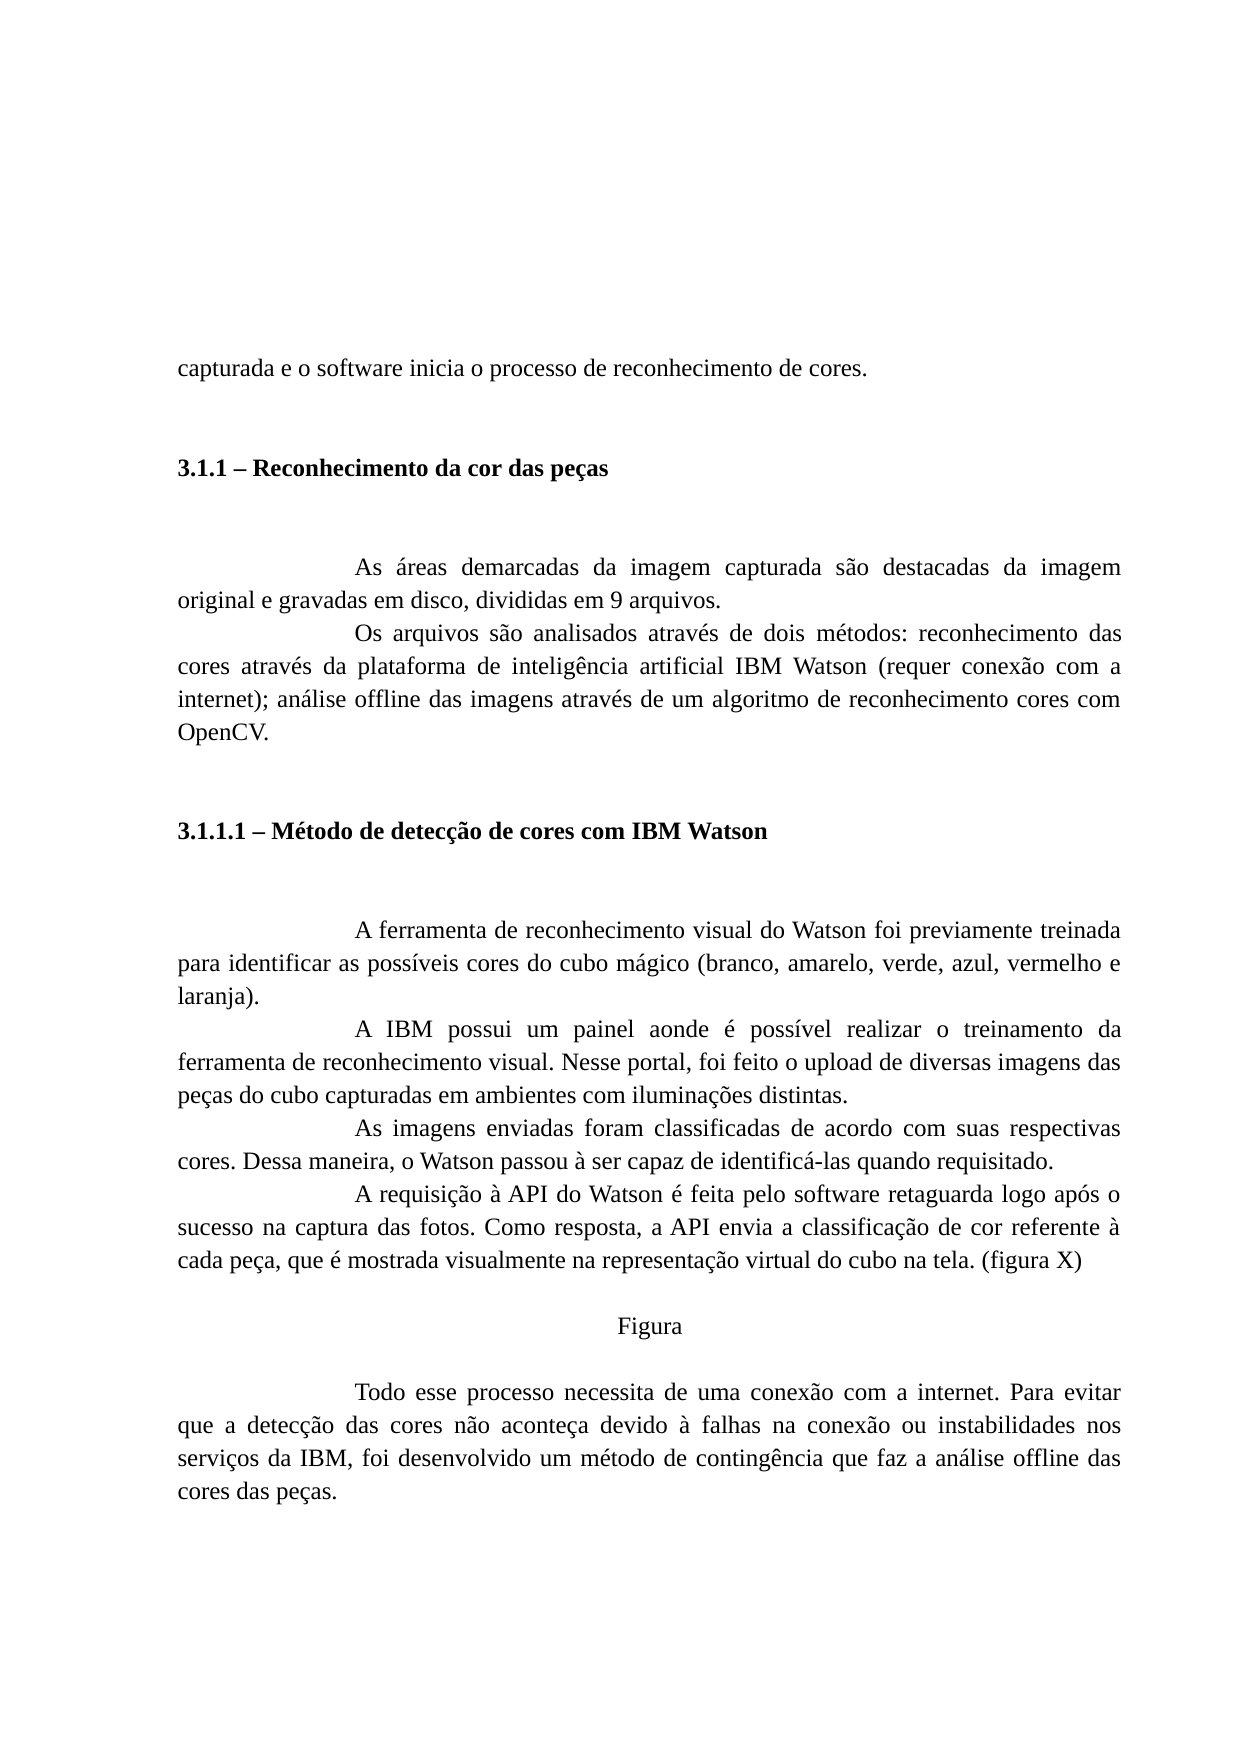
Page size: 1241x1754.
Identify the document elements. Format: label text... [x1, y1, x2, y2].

text 3.1.1.1 – Método de detecção de cores com IBM Watson [177, 816, 1122, 844]
text A ferramenta de reconhecimento visual do Watson foi previamente treinada para identificar as possíveis cores do cubo mágico (branco, amarelo, verde, azul, vermelho e laranja). [177, 915, 1122, 1010]
text Os arquivos são analisados através de dois métodos: reconhecimento das cores através da plataforma de inteligência artificial IBM Watson (requer conexão com a internet); análise offline das imagens através de um algoritmo de reconhecimento cores com OpenCV. [177, 618, 1122, 746]
text capturada e o software inicia o processo de reconhecimento de cores. [177, 353, 1122, 382]
text A IBM possui um painel aonde é possível realizar o treinamento da ferramenta de reconhecimento visual. Nesse portal, foi feito o upload de diversas imagens das peças do cubo capturadas em ambientes com iluminações distintas. [177, 1014, 1122, 1109]
text As imagens enviadas foram classificadas de acordo com suas respectivas cores. Dessa maneira, o Watson passou à ser capaz de identificá-las quando requisitado. [177, 1113, 1122, 1175]
text Todo esse processo necessita de uma conexão com a internet. Para evitar que a detecção das cores não aconteça devido à falhas na conexão ou instabilidades nos serviços da IBM, foi desenvolvido um método de contingência que faz a análise offline das cores das peças. [177, 1377, 1122, 1505]
text 3.1.1 – Reconhecimento da cor das peças [177, 453, 1122, 481]
text Figura [177, 1311, 1122, 1340]
text As áreas demarcadas da imagem capturada são destacadas da imagem original e gravadas em disco, divididas em 9 arquivos. [177, 552, 1122, 613]
text A requisição à API do Watson é feita pelo software retaguarda logo após o sucesso na captura das fotos. Como resposta, a API envia a classificação de cor referente à cada peça, que é mostrada visualmente na representação virtual do cubo na tela. (figura X) [177, 1179, 1122, 1274]
